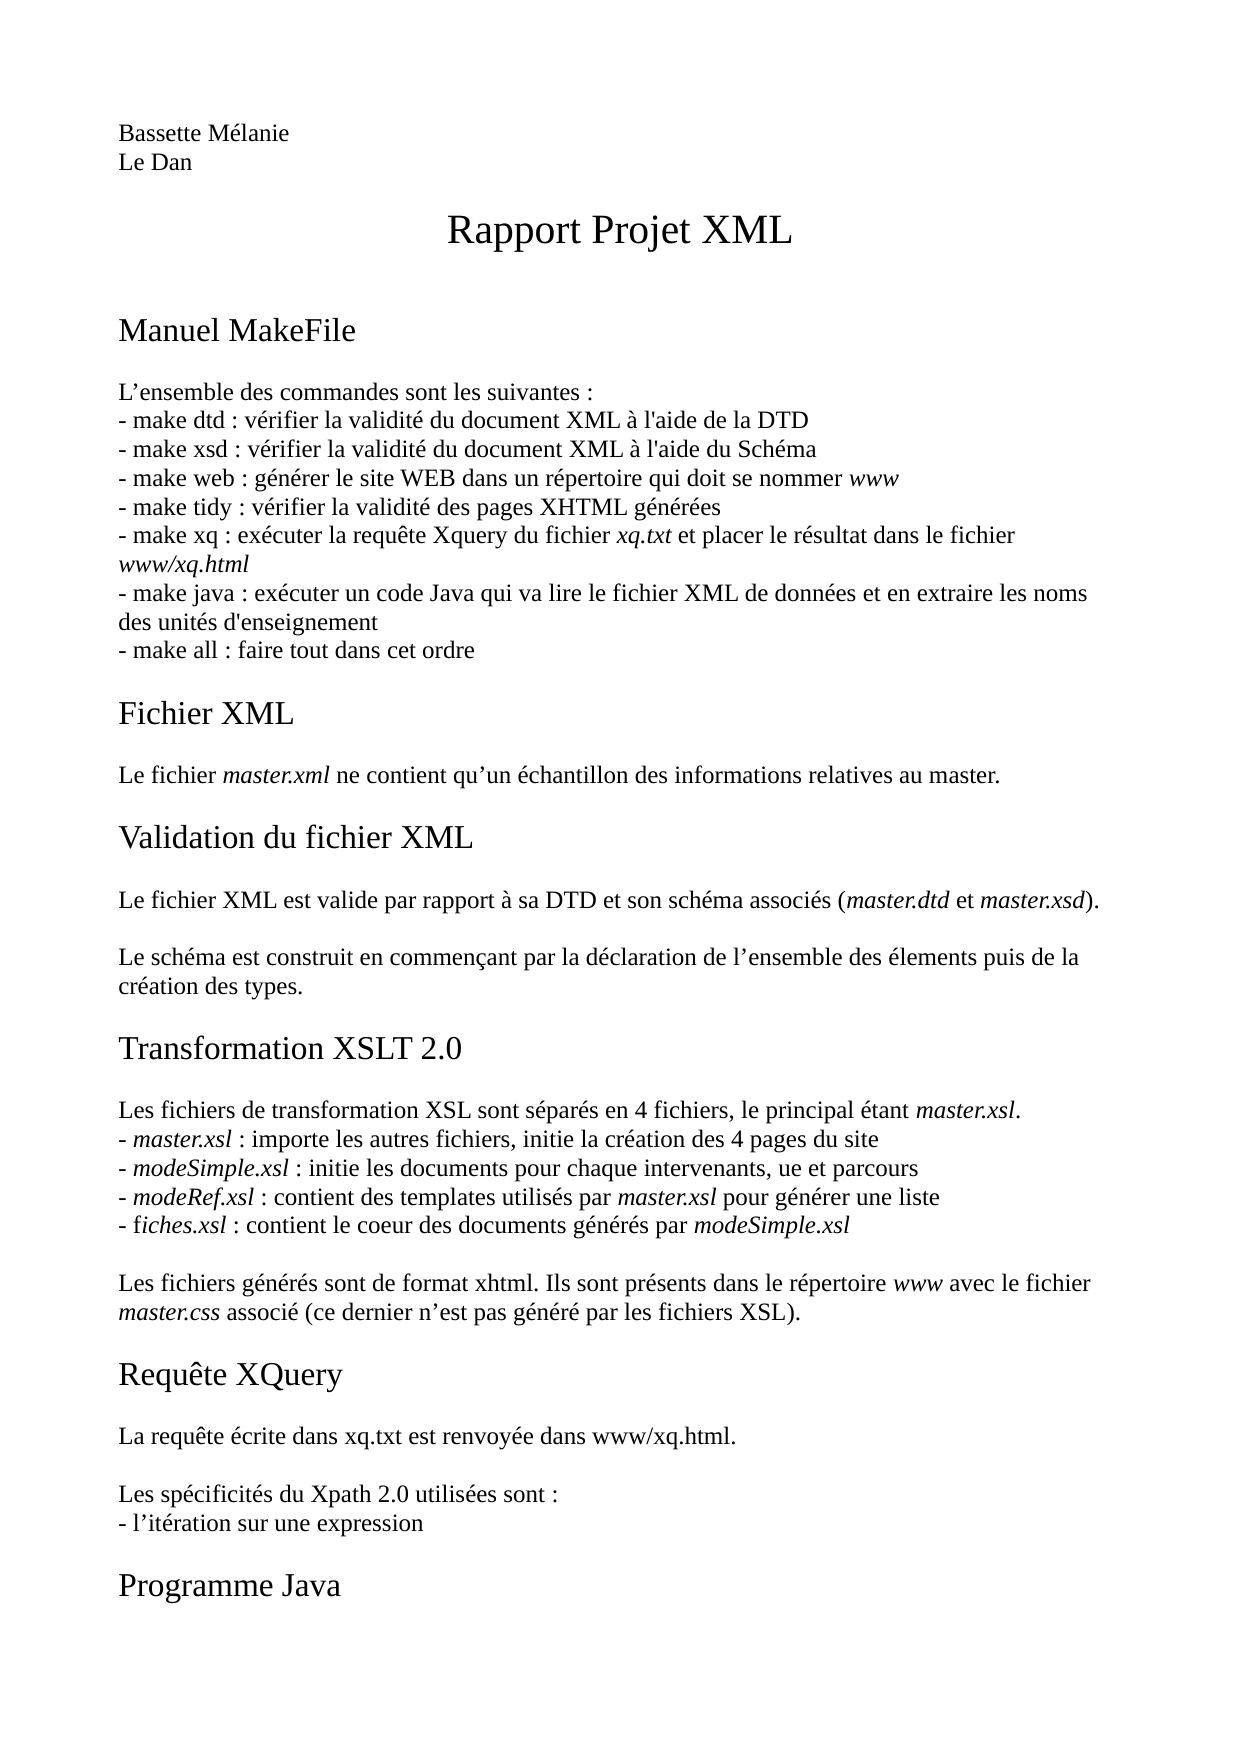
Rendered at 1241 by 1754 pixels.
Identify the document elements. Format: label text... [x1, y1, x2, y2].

text - make dtd : vérifier la validité du document XML à l'aide de la DTD [118, 406, 1122, 434]
text La requête écrite dans xq.txt est renvoyée dans www/xq.html. [118, 1421, 1122, 1450]
text - make all : faire tout dans cet ordre [118, 636, 1122, 664]
text - make xq : exécuter la requête Xquery du fichier xq.txt et placer le résultat dans le fichier www/xq.html [118, 521, 1122, 578]
text - make web : générer le site WEB dans un répertoire qui doit se nommer www [118, 463, 1122, 492]
text Fichier XML [118, 693, 1122, 731]
text Le Dan [118, 147, 1122, 176]
text - make java : exécuter un code Java qui va lire le fichier XML de données et en extraire les noms des unités d'enseignement [118, 578, 1122, 636]
text Rapport Projet XML [118, 204, 1122, 252]
text Requête XQuery [118, 1354, 1122, 1393]
text L’ensemble des commandes sont les suivantes : [118, 377, 1122, 406]
text Validation du fichier XML [118, 818, 1122, 856]
text Les fichiers de transformation XSL sont séparés en 4 fichiers, le principal étant master.xsl. [118, 1096, 1122, 1124]
text - modeSimple.xsl : initie les documents pour chaque intervenants, ue et parcours [118, 1153, 1122, 1182]
text Le fichier XML est valide par rapport à sa DTD et son schéma associés (master.dtd et master.xsd). [118, 885, 1122, 913]
text - fiches.xsl : contient le coeur des documents générés par modeSimple.xsl [118, 1211, 1122, 1239]
text Manuel MakeFile [118, 310, 1122, 348]
text - l’itération sur une expression [118, 1508, 1122, 1536]
text - master.xsl : importe les autres fichiers, initie la création des 4 pages du site [118, 1124, 1122, 1153]
text - modeRef.xsl : contient des templates utilisés par master.xsl pour générer une liste [118, 1182, 1122, 1211]
text Les spécificités du Xpath 2.0 utilisées sont : [118, 1479, 1122, 1508]
text Le schéma est construit en commençant par la déclaration de l’ensemble des élements puis de la création des types. [118, 942, 1122, 1000]
text Bassette Mélanie [118, 118, 1122, 147]
text - make tidy : vérifier la validité des pages XHTML générées [118, 492, 1122, 521]
text - make xsd : vérifier la validité du document XML à l'aide du Schéma [118, 434, 1122, 463]
text Transformation XSLT 2.0 [118, 1028, 1122, 1067]
text Le fichier master.xml ne contient qu’un échantillon des informations relatives au master. [118, 760, 1122, 789]
text Programme Java [118, 1565, 1122, 1603]
text Les fichiers générés sont de format xhtml. Ils sont présents dans le répertoire www avec le fichier master.css associé (ce dernier n’est pas généré par les fichiers XSL). [118, 1268, 1122, 1326]
